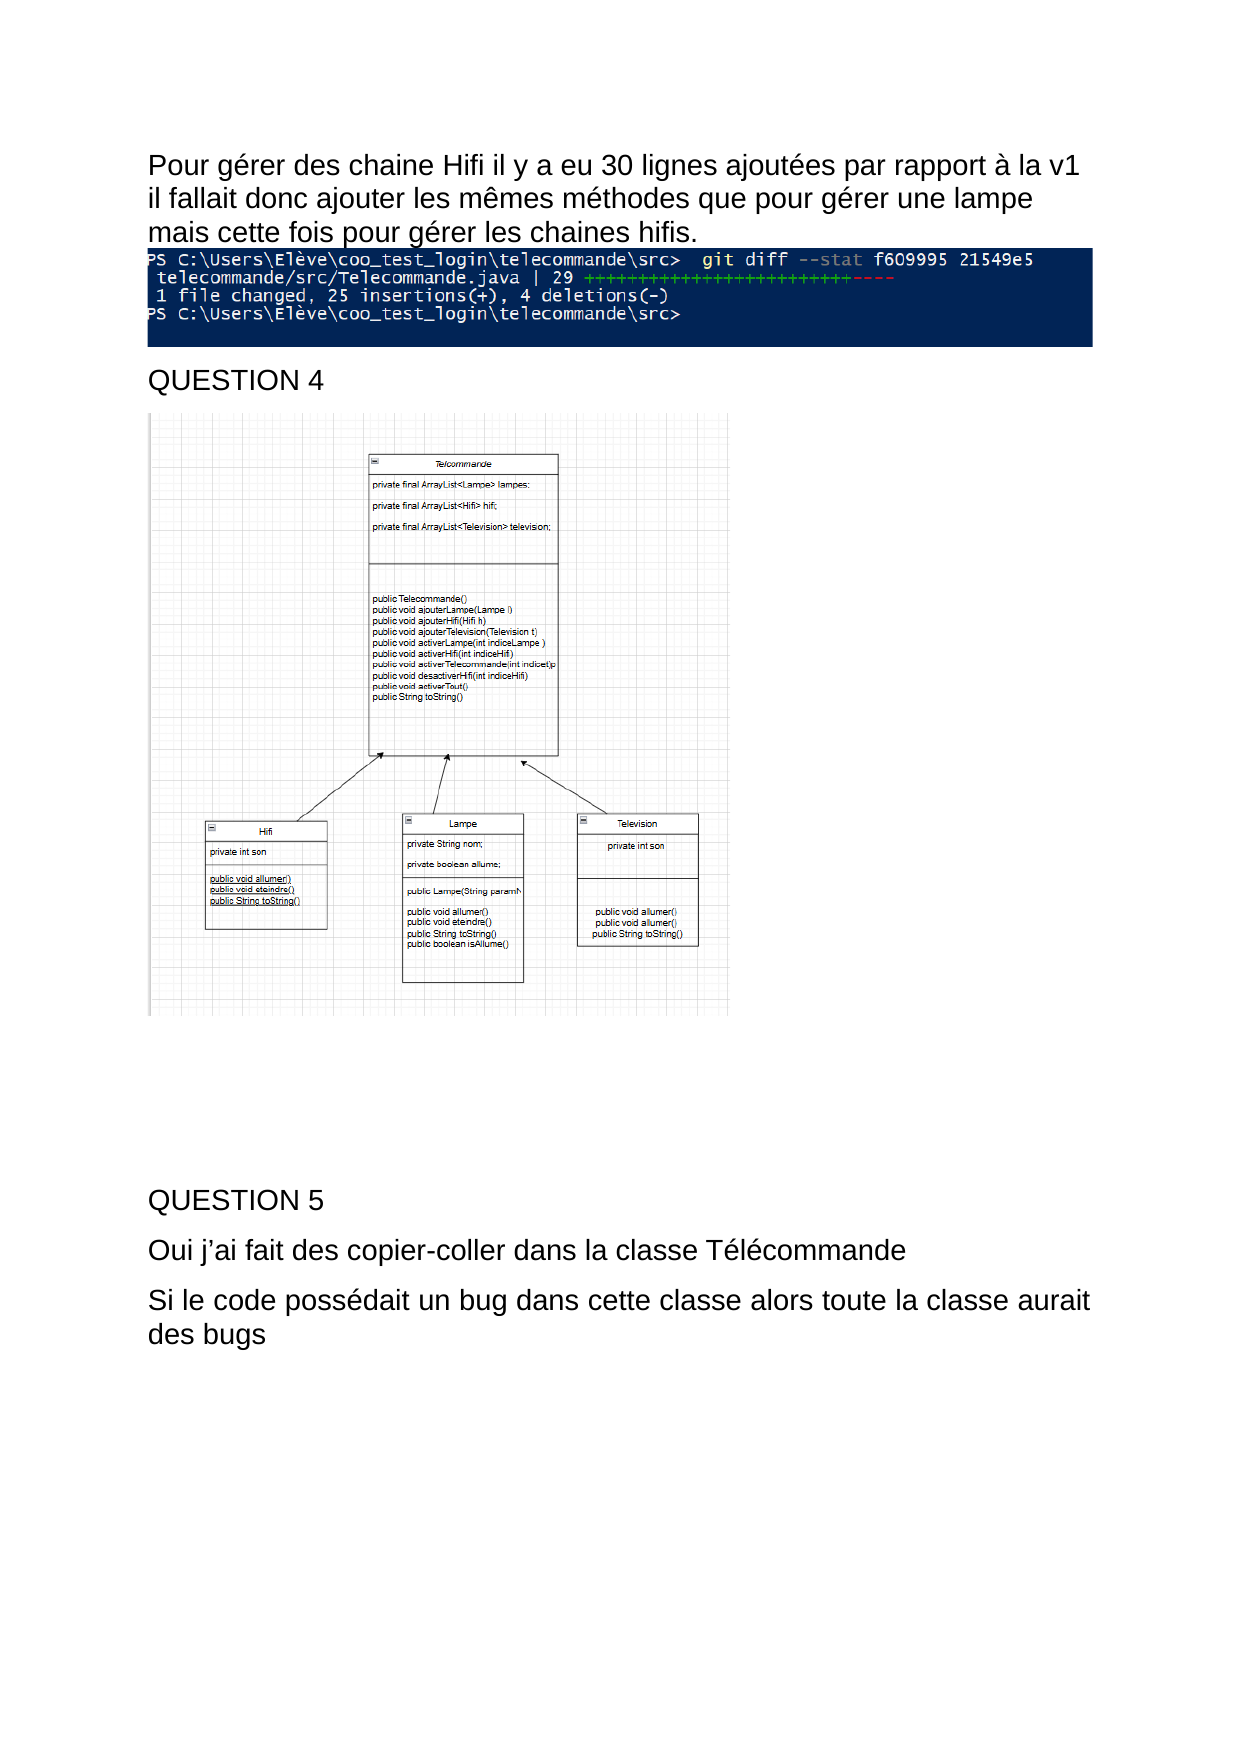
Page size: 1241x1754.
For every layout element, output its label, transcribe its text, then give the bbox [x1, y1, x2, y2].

text Oui j’ai fait des copier-coller dans la classe Télécommande [148, 1233, 1093, 1267]
text Si le code possédait un bug dans cette classe alors toute la classe aurait des bugs [148, 1283, 1093, 1350]
text Pour gérer des chaine Hifi il y a eu 30 lignes ajoutées par rapport à la v1 il fallait donc ajouter les mêmes méthodes que pour gérer une lampe mais cette fois pour gérer les chaines hifis. [148, 148, 1093, 248]
text QUESTION 5 [148, 1183, 1093, 1216]
text QUESTION 4 [148, 363, 1093, 396]
